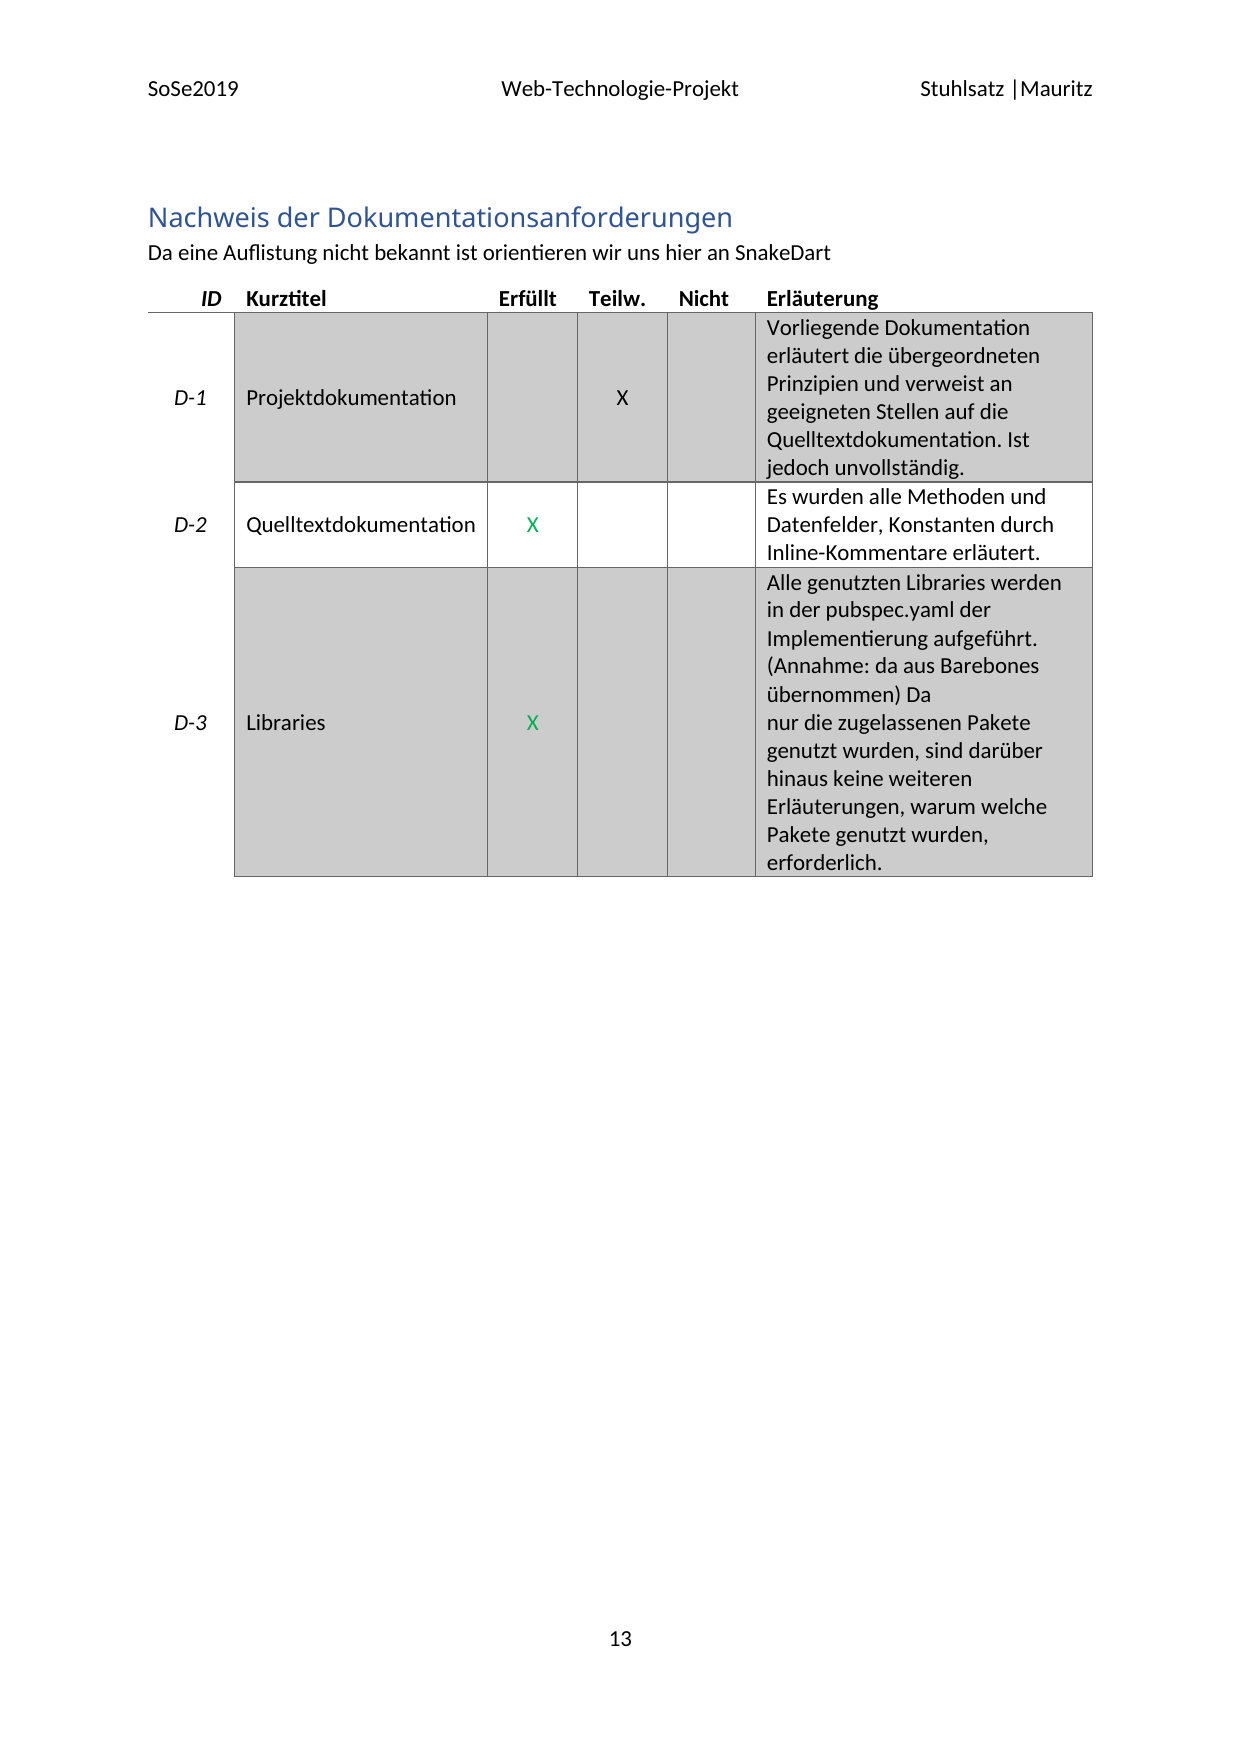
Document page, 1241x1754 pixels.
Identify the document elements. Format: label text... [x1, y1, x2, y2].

table_header Nicht [667, 284, 755, 312]
subtitle Nachweis der Dokumentationsanforderungen [148, 198, 1093, 235]
table_cell D-3 [148, 567, 234, 876]
table_cell X [488, 568, 577, 876]
table_cell Quelltextdokumentation [235, 483, 487, 567]
table_cell [668, 483, 755, 567]
table_cell X [578, 313, 667, 481]
table_cell [578, 568, 667, 876]
table_cell X [488, 483, 577, 567]
table_header Erläuterung [755, 284, 1093, 312]
table_cell Libraries [235, 568, 487, 876]
table_cell [668, 568, 755, 876]
table_header Erfüllt [488, 284, 577, 312]
table_header Kurztitel [235, 284, 487, 312]
table_header Teilw. [578, 284, 667, 312]
text Da eine Auflistung nicht bekannt ist orientieren wir uns hier an SnakeDart [148, 238, 1093, 266]
table_cell Vorliegende Dokumentation erläutert die übergeordneten Prinzipien und verweist an geeigneten Stellen auf die Quelltextdokumentation. Ist jedoch unvollständig. [756, 313, 1092, 481]
table_cell [578, 483, 667, 567]
table_cell [488, 313, 577, 481]
table_cell Projektdokumentation [235, 313, 487, 481]
table_cell Alle genutzten Libraries werden in der pubspec.yaml der Implementierung aufgeführt. (Annahme: da aus Barebones übernommen) Da nur die zugelassenen Pakete genutzt wurden, sind darüber hinaus keine weiteren Erläuterungen, warum welche Pakete genutzt wurden, erforderlich. [756, 568, 1092, 876]
table_header ID [148, 284, 235, 312]
table_cell [668, 313, 755, 481]
table_cell Es wurden alle Methoden und Datenfelder, Konstanten durch Inline-Kommentare erläutert. [756, 483, 1092, 567]
table_cell D-1 [148, 313, 234, 481]
table_cell D-2 [148, 481, 234, 567]
